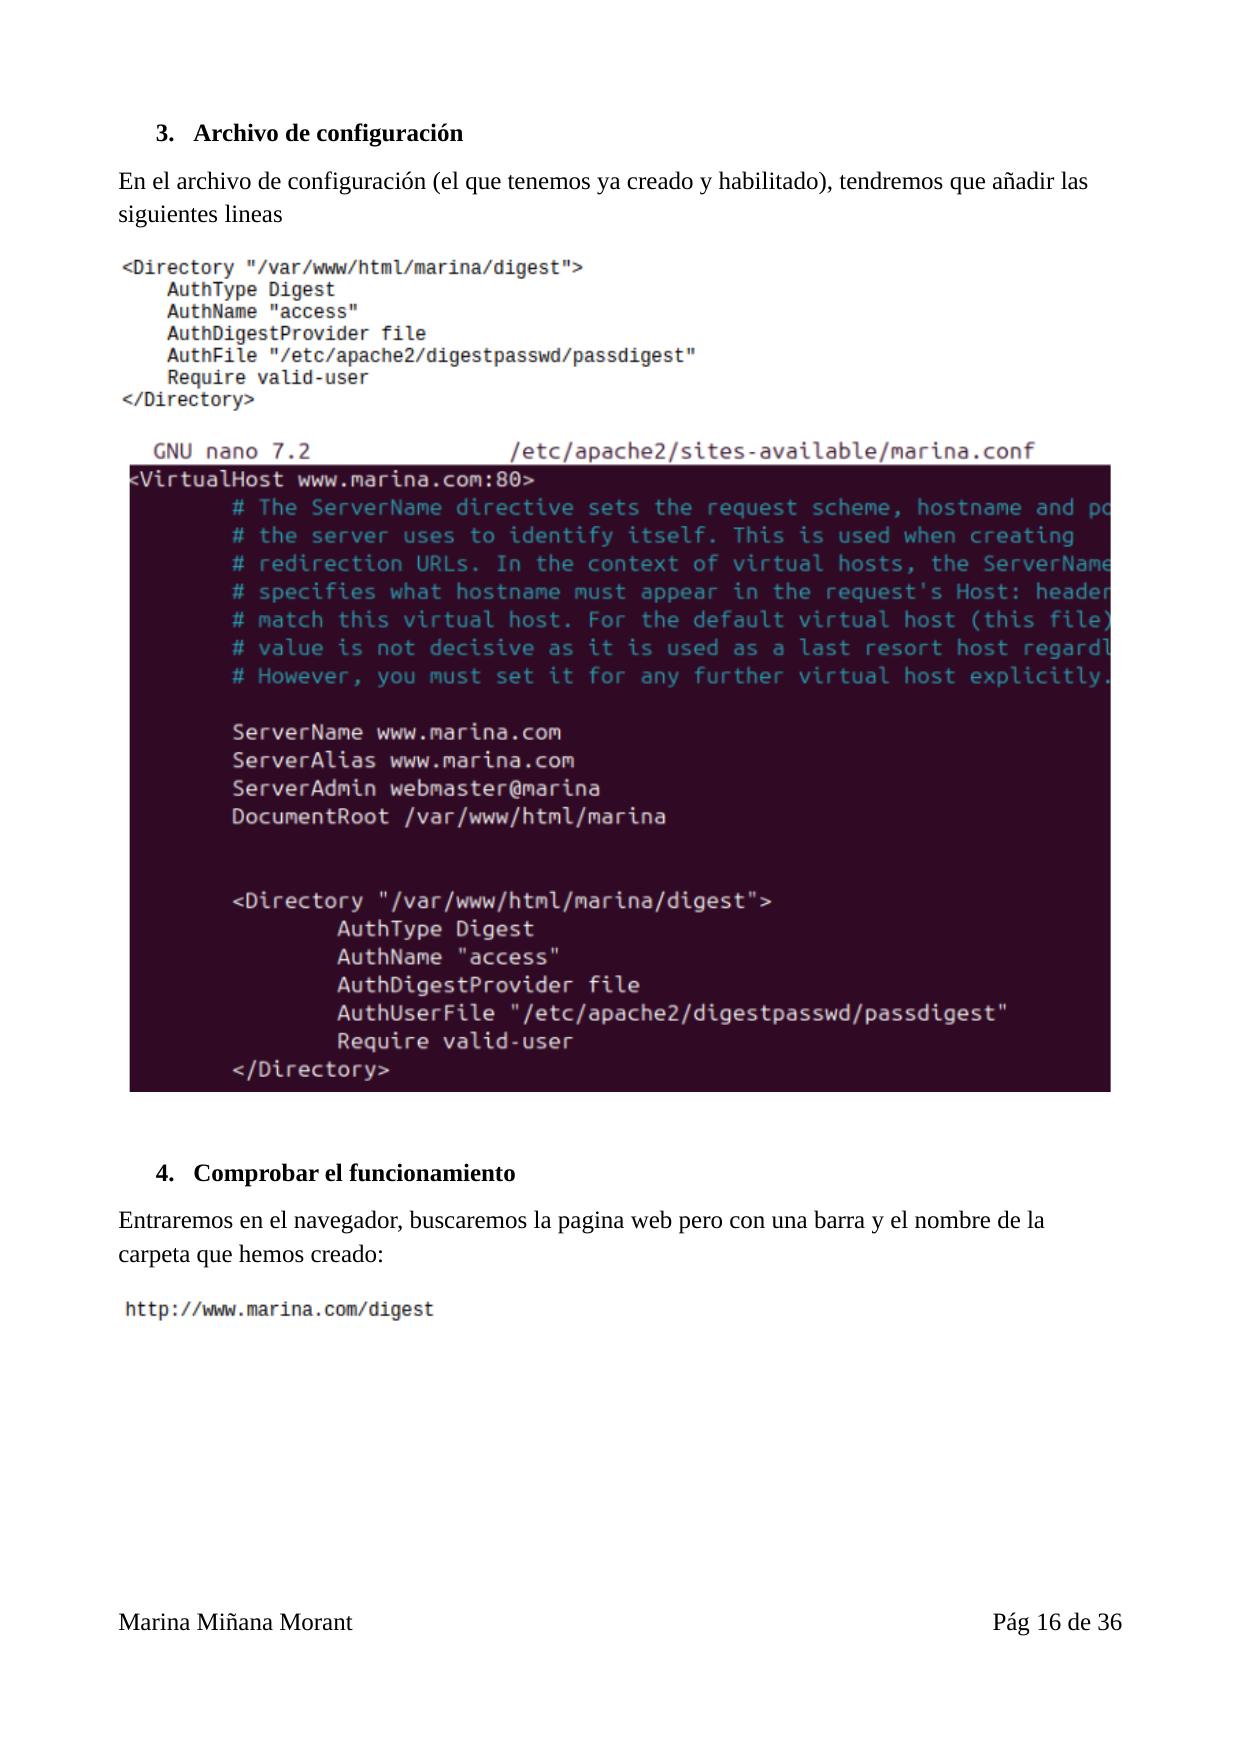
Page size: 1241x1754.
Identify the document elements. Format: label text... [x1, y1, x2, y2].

list Comprobar el funcionamiento [156, 1158, 1122, 1187]
text En el archivo de configuración (el que tenemos ya creado y habilitado), tendremos que añadir las siguientes lineas [118, 166, 1122, 227]
text Entraremos en el navegador, buscaremos la pagina web pero con una barra y el nombre de la carpeta que hemos creado: [118, 1206, 1122, 1267]
picture [118, 246, 701, 422]
picture [129, 440, 1111, 1092]
list Archivo de configuración [156, 118, 1122, 147]
picture [118, 1286, 448, 1332]
